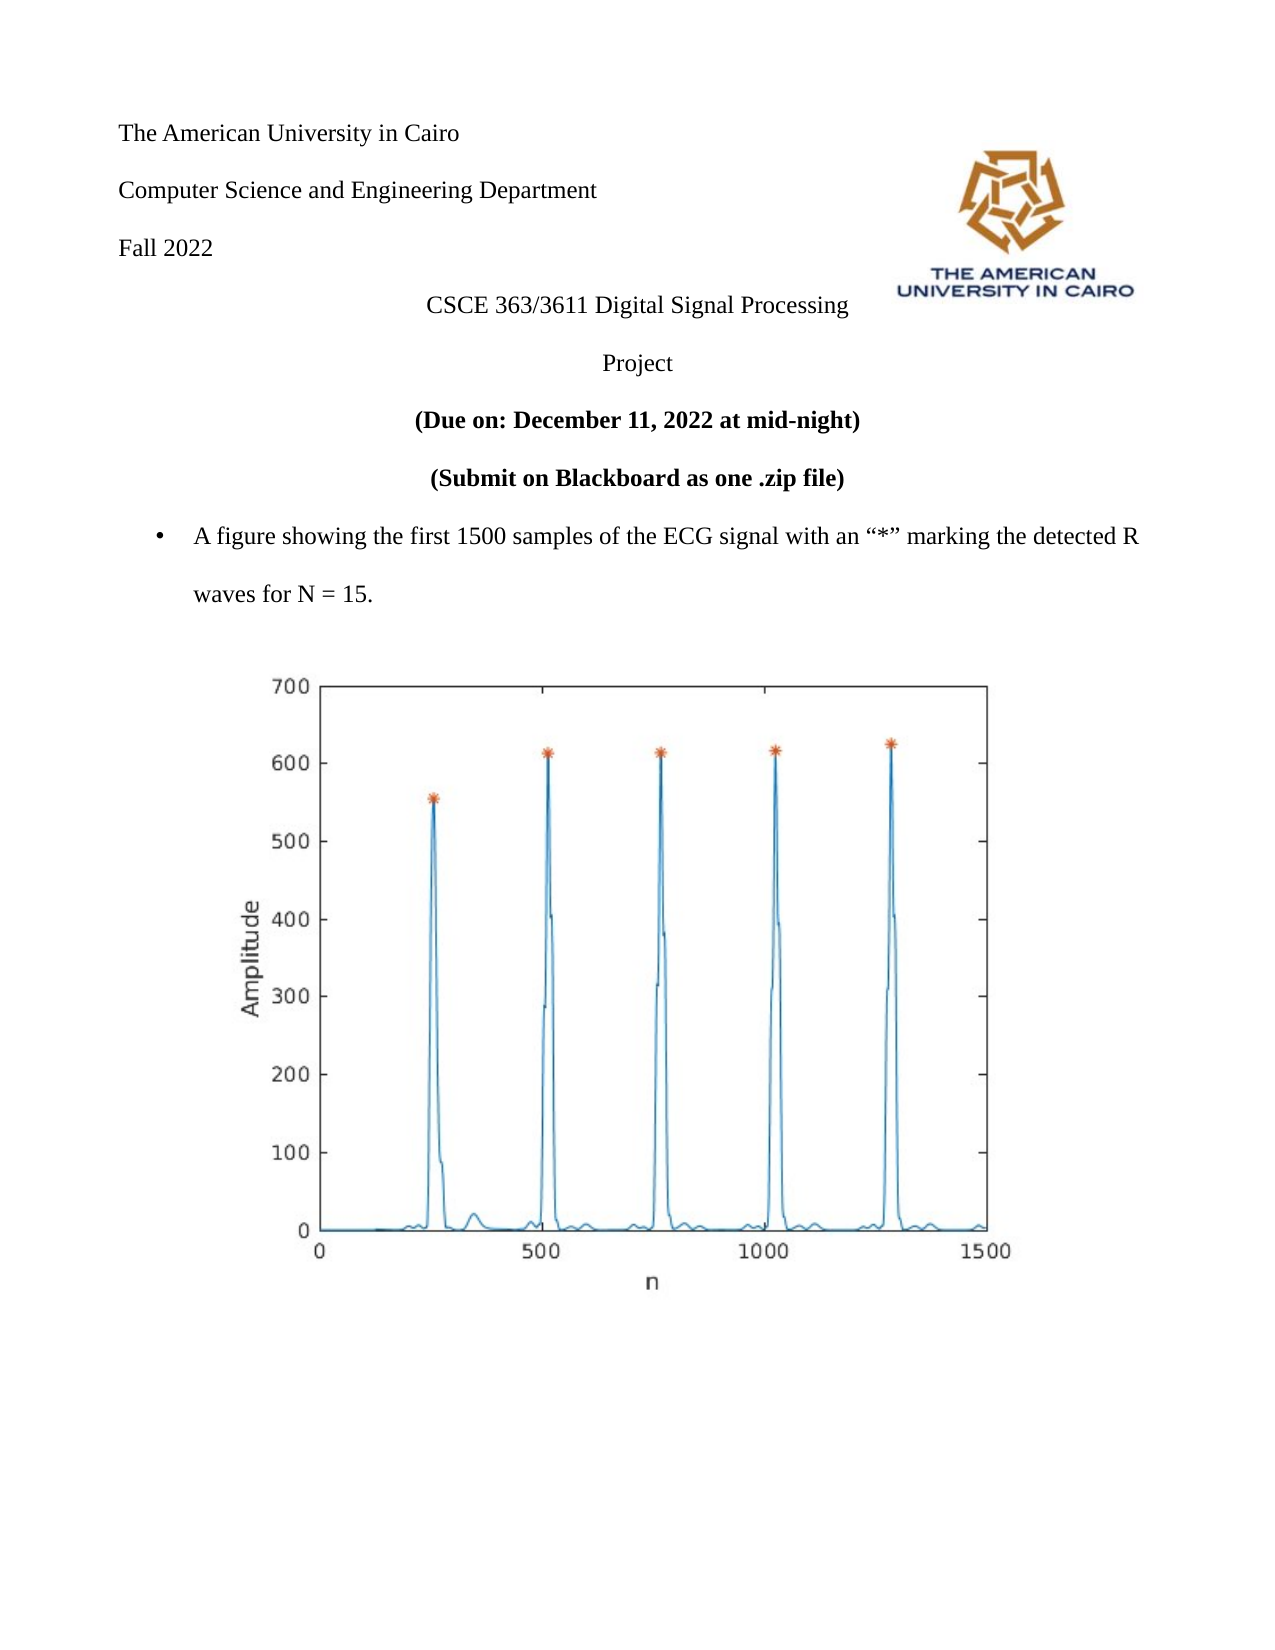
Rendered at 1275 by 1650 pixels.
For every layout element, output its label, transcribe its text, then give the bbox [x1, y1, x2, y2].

picture [891, 140, 1144, 305]
list A figure showing the first 1500 samples of the ECG signal with an “*” marking the detected R waves for N = 15. [156, 521, 1157, 608]
picture [207, 636, 1068, 1304]
